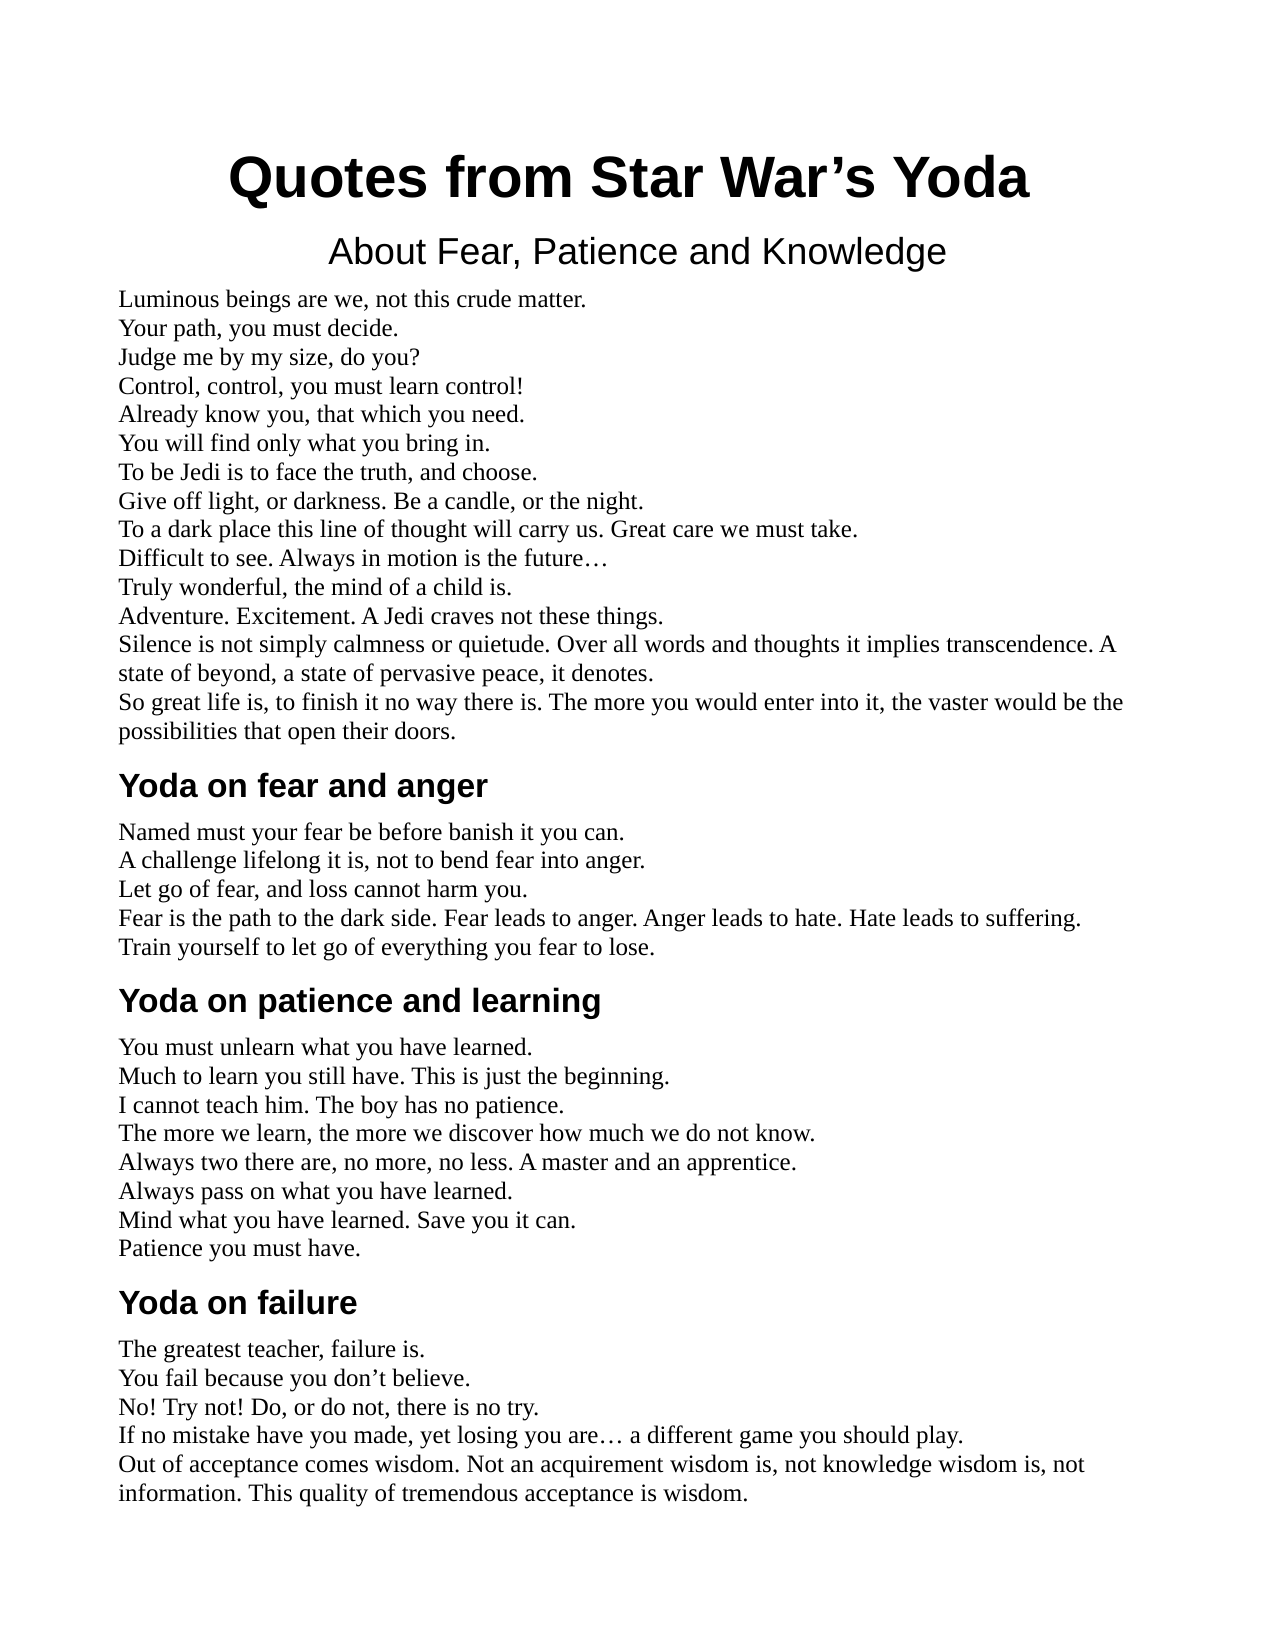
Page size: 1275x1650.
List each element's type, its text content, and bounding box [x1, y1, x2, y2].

text To a dark place this line of thought will carry us. Great care we must take. [118, 514, 1157, 543]
text Much to learn you still have. This is just the beginning. [118, 1061, 1157, 1090]
text A challenge lifelong it is, not to bend fear into anger. [118, 845, 1157, 874]
text Let go of fear, and loss cannot harm you. [118, 874, 1157, 903]
text Fear is the path to the dark side. Fear leads to anger. Anger leads to hate. Hate leads to suffering. [118, 903, 1157, 932]
text Your path, you must decide. [118, 313, 1157, 342]
text So great life is, to finish it no way there is. The more you would enter into it, the vaster would be the possibilities that open their doors. [118, 687, 1157, 744]
text The greatest teacher, failure is. [118, 1334, 1157, 1363]
text I cannot teach him. The boy has no patience. [118, 1090, 1157, 1118]
text If no mistake have you made, yet losing you are… a different game you should play. [118, 1421, 1157, 1449]
text Control, control, you must learn control! [118, 371, 1157, 399]
text Always two there are, no more, no less. A master and an apprentice. [118, 1147, 1157, 1176]
text Judge me by my size, do you? [118, 342, 1157, 371]
text Patience you must have. [118, 1233, 1157, 1262]
subtitle Yoda on failure [118, 1283, 1157, 1322]
text Luminous beings are we, not this crude matter. [118, 284, 1157, 313]
text The more we learn, the more we discover how much we do not know. [118, 1118, 1157, 1147]
text Silence is not simply calmness or quietude. Over all words and thoughts it implies transcendence. A state of beyond, a state of pervasive peace, it denotes. [118, 629, 1157, 687]
text Always pass on what you have learned. [118, 1176, 1157, 1205]
text You must unlearn what you have learned. [118, 1032, 1157, 1061]
text Truly wonderful, the mind of a child is. [118, 572, 1157, 601]
text No! Try not! Do, or do not, there is no try. [118, 1392, 1157, 1421]
text Out of acceptance comes wisdom. Not an acquirement wisdom is, not knowledge wisdom is, not information. This quality of tremendous acceptance is wisdom. [118, 1449, 1157, 1507]
subtitle Yoda on fear and anger [118, 765, 1157, 804]
title Quotes from Star War’s Yoda [118, 143, 1157, 210]
text You will find only what you bring in. [118, 428, 1157, 457]
text Train yourself to let go of everything you fear to lose. [118, 932, 1157, 960]
text Mind what you have learned. Save you it can. [118, 1205, 1157, 1233]
subtitle About Fear, Patience and Knowledge [118, 229, 1157, 272]
text Already know you, that which you need. [118, 399, 1157, 428]
text Named must your fear be before banish it you can. [118, 817, 1157, 845]
text To be Jedi is to face the truth, and choose. [118, 457, 1157, 486]
subtitle Yoda on patience and learning [118, 981, 1157, 1020]
text You fail because you don’t believe. [118, 1363, 1157, 1392]
text Difficult to see. Always in motion is the future… [118, 543, 1157, 572]
text Adventure. Excitement. A Jedi craves not these things. [118, 601, 1157, 629]
text Give off light, or darkness. Be a candle, or the night. [118, 486, 1157, 514]
